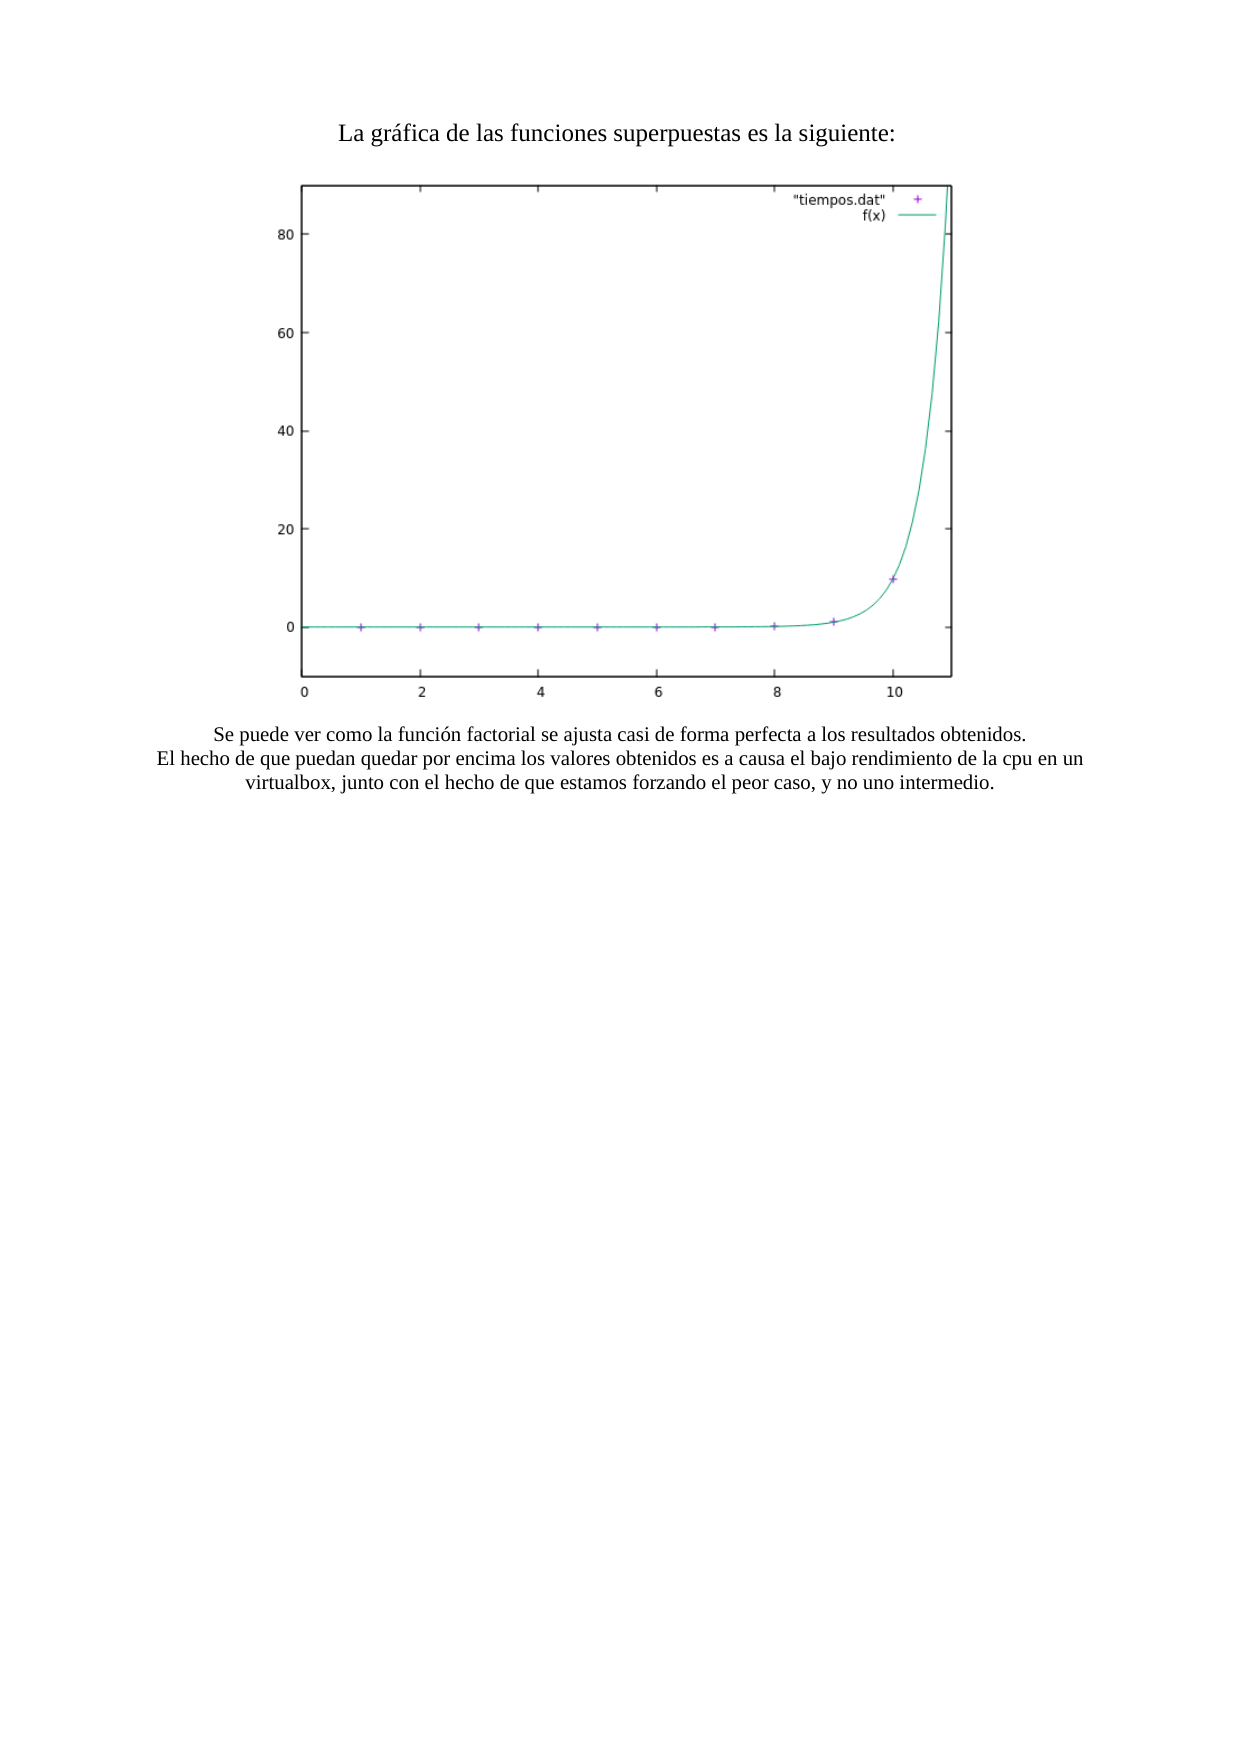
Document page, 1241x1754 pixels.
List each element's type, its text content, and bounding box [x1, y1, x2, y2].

picture [258, 169, 975, 707]
text El hecho de que puedan quedar por encima los valores obtenidos es a causa el bajo rendimiento de la cpu en un virtualbox, junto con el hecho de que estamos forzando el peor caso, y no uno intermedio. [118, 746, 1122, 794]
text Se puede ver como la función factorial se ajusta casi de forma perfecta a los resultados obtenidos. [118, 722, 1122, 746]
text La gráfica de las funciones superpuestas es la siguiente: [118, 118, 1122, 147]
